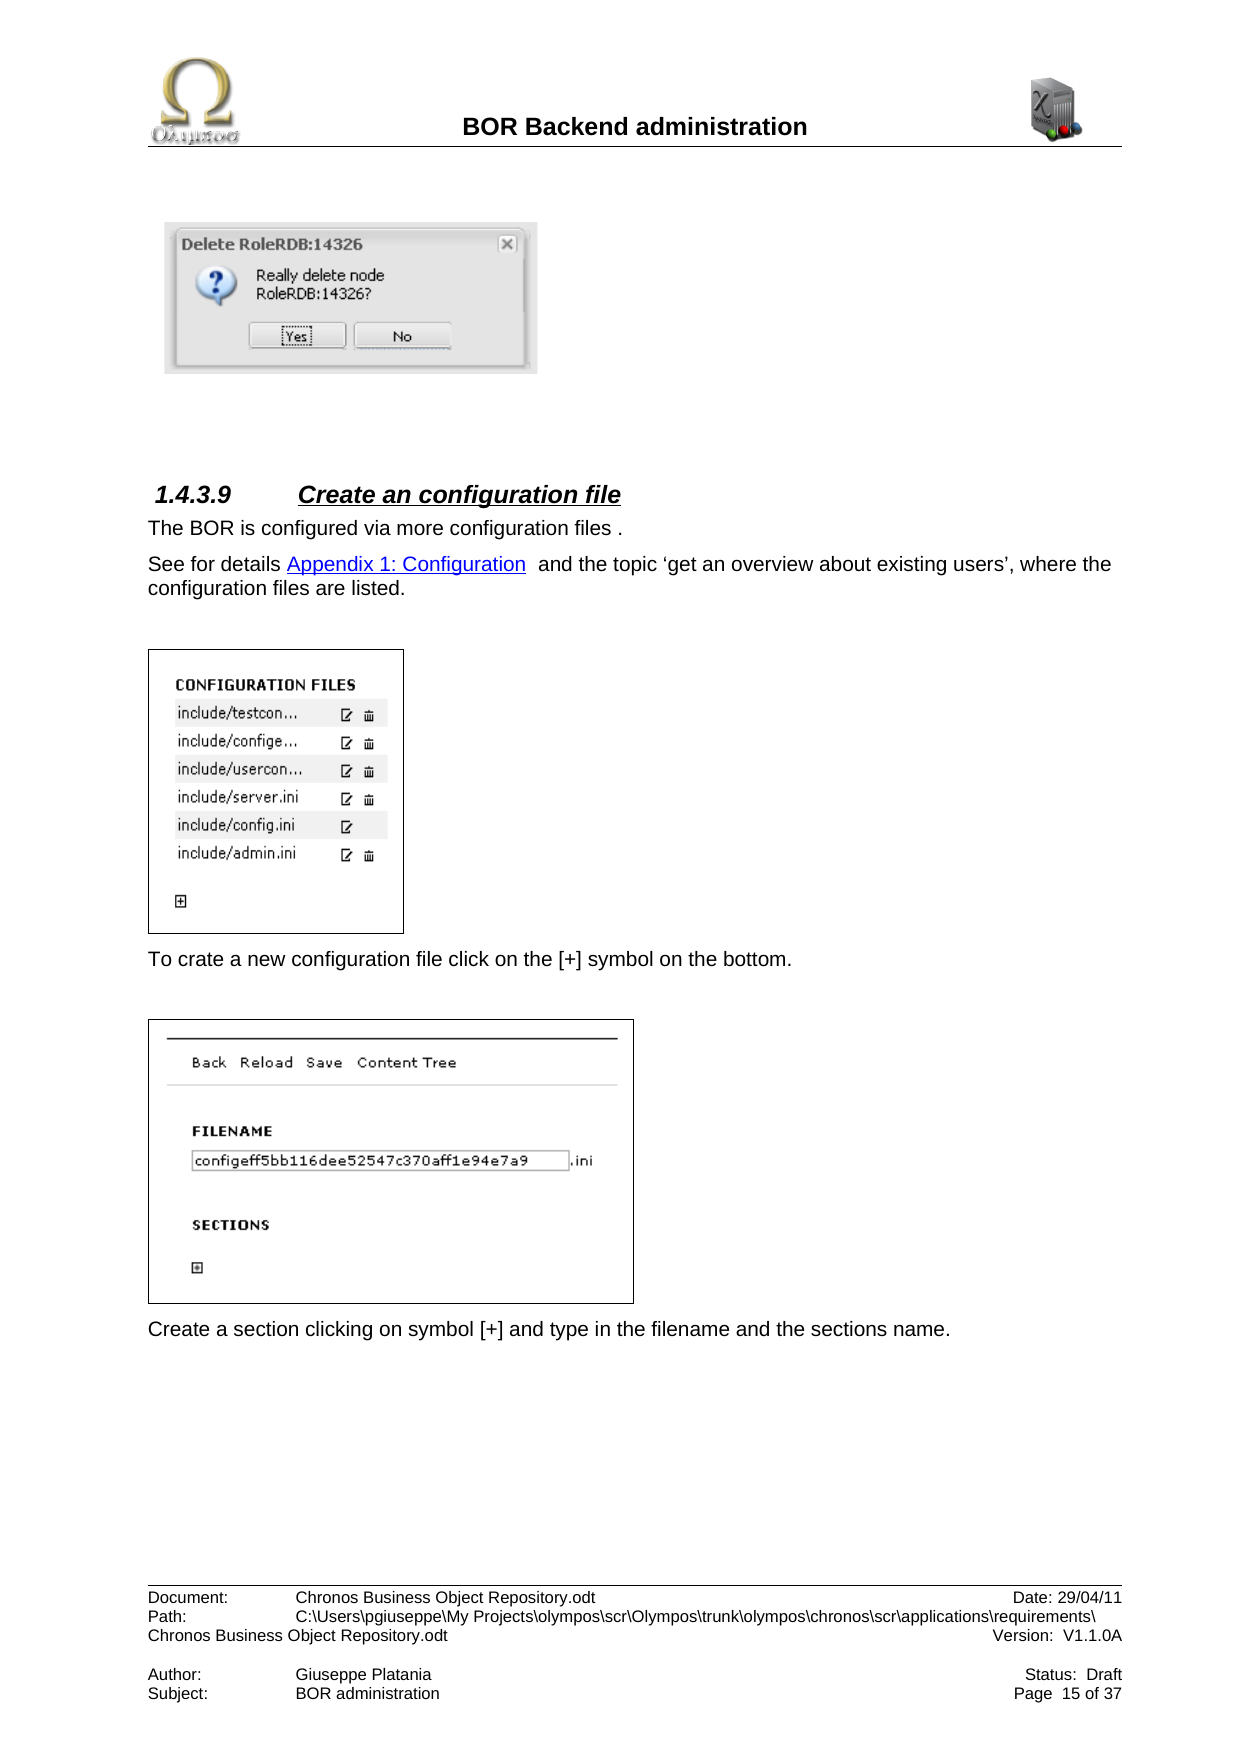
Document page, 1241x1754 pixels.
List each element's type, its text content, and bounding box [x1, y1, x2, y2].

text See for details Appendix 1: Configuration and the topic ‘get an overview about existing users’, where the configuration files are listed. [148, 552, 1122, 600]
text Create a section clicking on symbol [+] and type in the filename and the sections name. [148, 1317, 1122, 1341]
picture [1029, 75, 1085, 143]
subtitle Create an configuration file [148, 480, 1122, 509]
picture [164, 222, 538, 374]
text To crate a new configuration file click on the [+] symbol on the bottom. [148, 946, 1122, 970]
picture [163, 657, 388, 926]
picture [163, 1027, 618, 1296]
text The BOR is configured via more configuration files . [148, 515, 1122, 539]
picture [147, 55, 242, 145]
